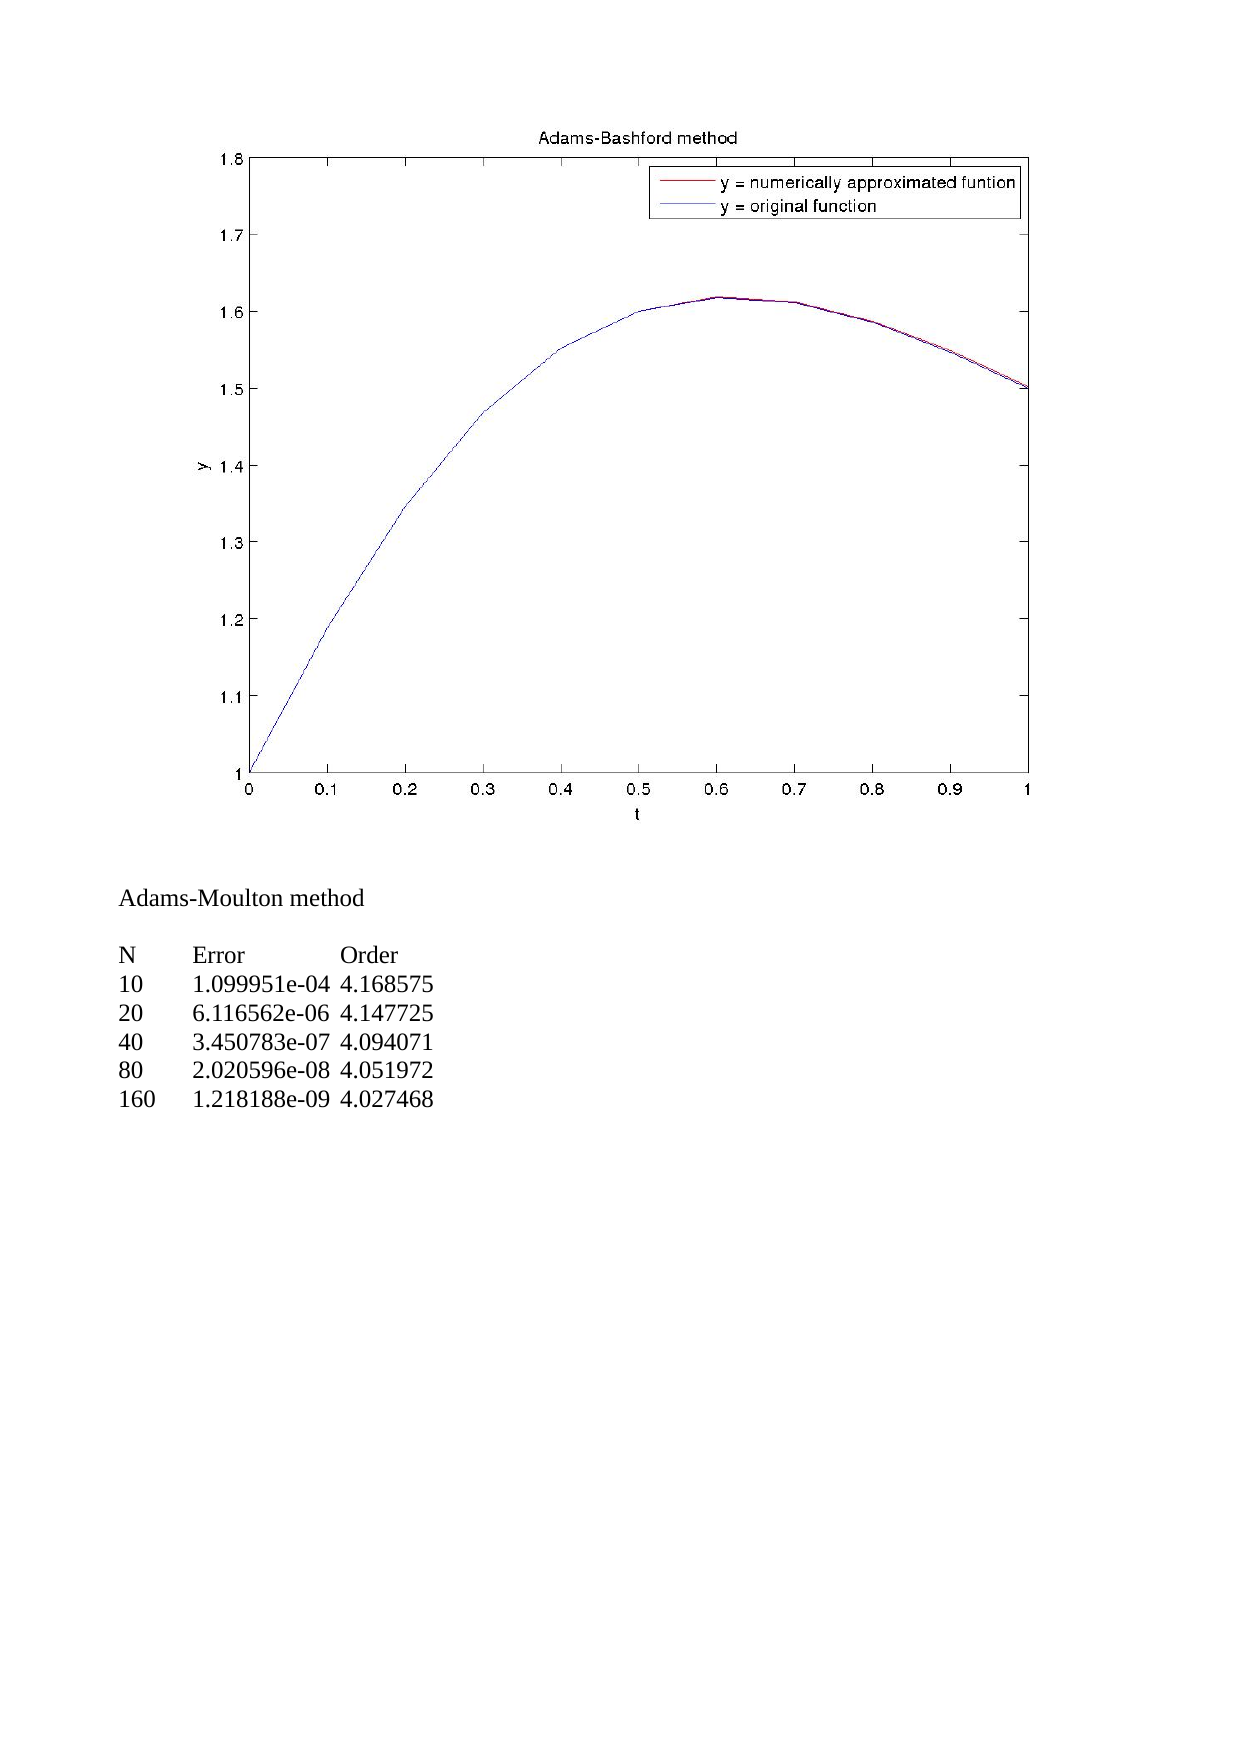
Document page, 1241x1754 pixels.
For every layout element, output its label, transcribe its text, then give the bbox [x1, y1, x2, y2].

text 80 2.020596e-08 4.051972 [118, 1055, 1122, 1084]
text Adams-Moulton method [118, 883, 1122, 912]
text N Error Order [118, 940, 1122, 969]
text 40 3.450783e-07 4.094071 [118, 1027, 1122, 1055]
text 160 1.218188e-09 4.027468 [118, 1084, 1122, 1113]
text 20 6.116562e-06 4.147725 [118, 998, 1122, 1027]
picture [118, 100, 1123, 855]
text 10 1.099951e-04 4.168575 [118, 969, 1122, 998]
